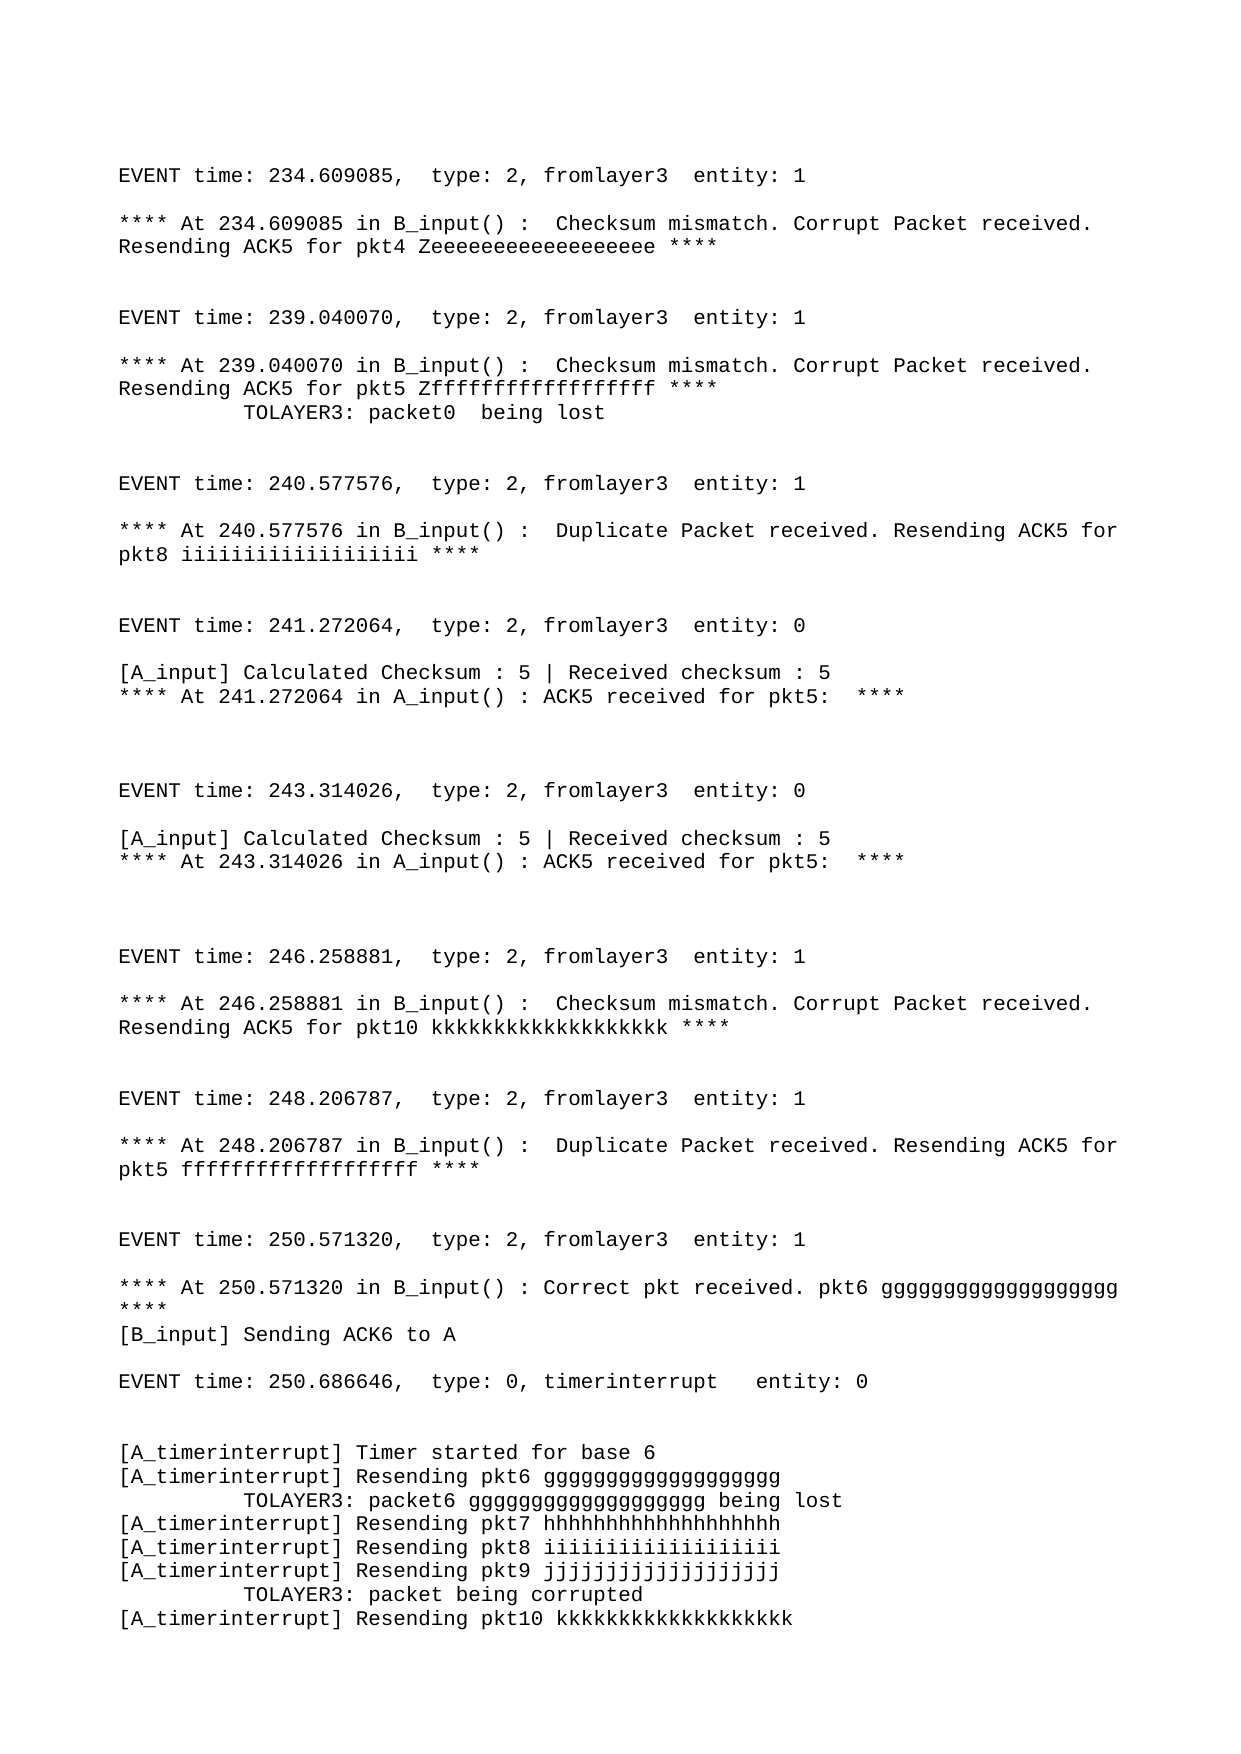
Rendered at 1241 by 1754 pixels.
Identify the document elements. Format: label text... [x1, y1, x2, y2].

text **** At 241.272064 in A_input() : ACK5 received for pkt5: **** [118, 686, 1122, 709]
text EVENT time: 248.206787, type: 2, fromlayer3 entity: 1 [118, 1088, 1122, 1111]
text [B_input] Sending ACK6 to A [118, 1324, 1122, 1348]
text TOLAYER3: packet0 being lost [118, 402, 1122, 426]
text **** At 239.040070 in B_input() : Checksum mismatch. Corrupt Packet received. Resending ACK5 for pkt5 Zffffffffffffffffff **** [118, 354, 1122, 402]
text EVENT time: 241.272064, type: 2, fromlayer3 entity: 0 [118, 615, 1122, 638]
text [A_input] Calculated Checksum : 5 | Received checksum : 5 [118, 827, 1122, 851]
text EVENT time: 250.571320, type: 2, fromlayer3 entity: 1 [118, 1229, 1122, 1253]
text EVENT time: 234.609085, type: 2, fromlayer3 entity: 1 [118, 165, 1122, 189]
text [A_timerinterrupt] Resending pkt6 ggggggggggggggggggg [118, 1466, 1122, 1489]
text TOLAYER3: packet being corrupted [118, 1584, 1122, 1608]
text EVENT time: 243.314026, type: 2, fromlayer3 entity: 0 [118, 780, 1122, 804]
text [A_input] Calculated Checksum : 5 | Received checksum : 5 [118, 662, 1122, 686]
text [A_timerinterrupt] Resending pkt9 jjjjjjjjjjjjjjjjjjj [118, 1561, 1122, 1584]
text EVENT time: 250.686646, type: 0, timerinterrupt entity: 0 [118, 1371, 1122, 1395]
text **** At 250.571320 in B_input() : Correct pkt received. pkt6 ggggggggggggggggggg **** [118, 1277, 1122, 1324]
text EVENT time: 239.040070, type: 2, fromlayer3 entity: 1 [118, 307, 1122, 331]
text TOLAYER3: packet6 ggggggggggggggggggg being lost [118, 1489, 1122, 1513]
text [A_timerinterrupt] Resending pkt7 hhhhhhhhhhhhhhhhhhh [118, 1513, 1122, 1537]
text **** At 248.206787 in B_input() : Duplicate Packet received. Resending ACK5 for pkt5 fffffffffffffffffff **** [118, 1135, 1122, 1182]
text **** At 246.258881 in B_input() : Checksum mismatch. Corrupt Packet received. Resending ACK5 for pkt10 kkkkkkkkkkkkkkkkkkk **** [118, 993, 1122, 1040]
text **** At 240.577576 in B_input() : Duplicate Packet received. Resending ACK5 for pkt8 iiiiiiiiiiiiiiiiiii **** [118, 520, 1122, 567]
text [A_timerinterrupt] Resending pkt10 kkkkkkkkkkkkkkkkkkk [118, 1608, 1122, 1631]
text **** At 243.314026 in A_input() : ACK5 received for pkt5: **** [118, 851, 1122, 875]
text [A_timerinterrupt] Resending pkt8 iiiiiiiiiiiiiiiiiii [118, 1537, 1122, 1561]
text EVENT time: 240.577576, type: 2, fromlayer3 entity: 1 [118, 473, 1122, 496]
text EVENT time: 246.258881, type: 2, fromlayer3 entity: 1 [118, 946, 1122, 969]
text [A_timerinterrupt] Timer started for base 6 [118, 1442, 1122, 1466]
text **** At 234.609085 in B_input() : Checksum mismatch. Corrupt Packet received. Resending ACK5 for pkt4 Zeeeeeeeeeeeeeeeeee **** [118, 213, 1122, 260]
